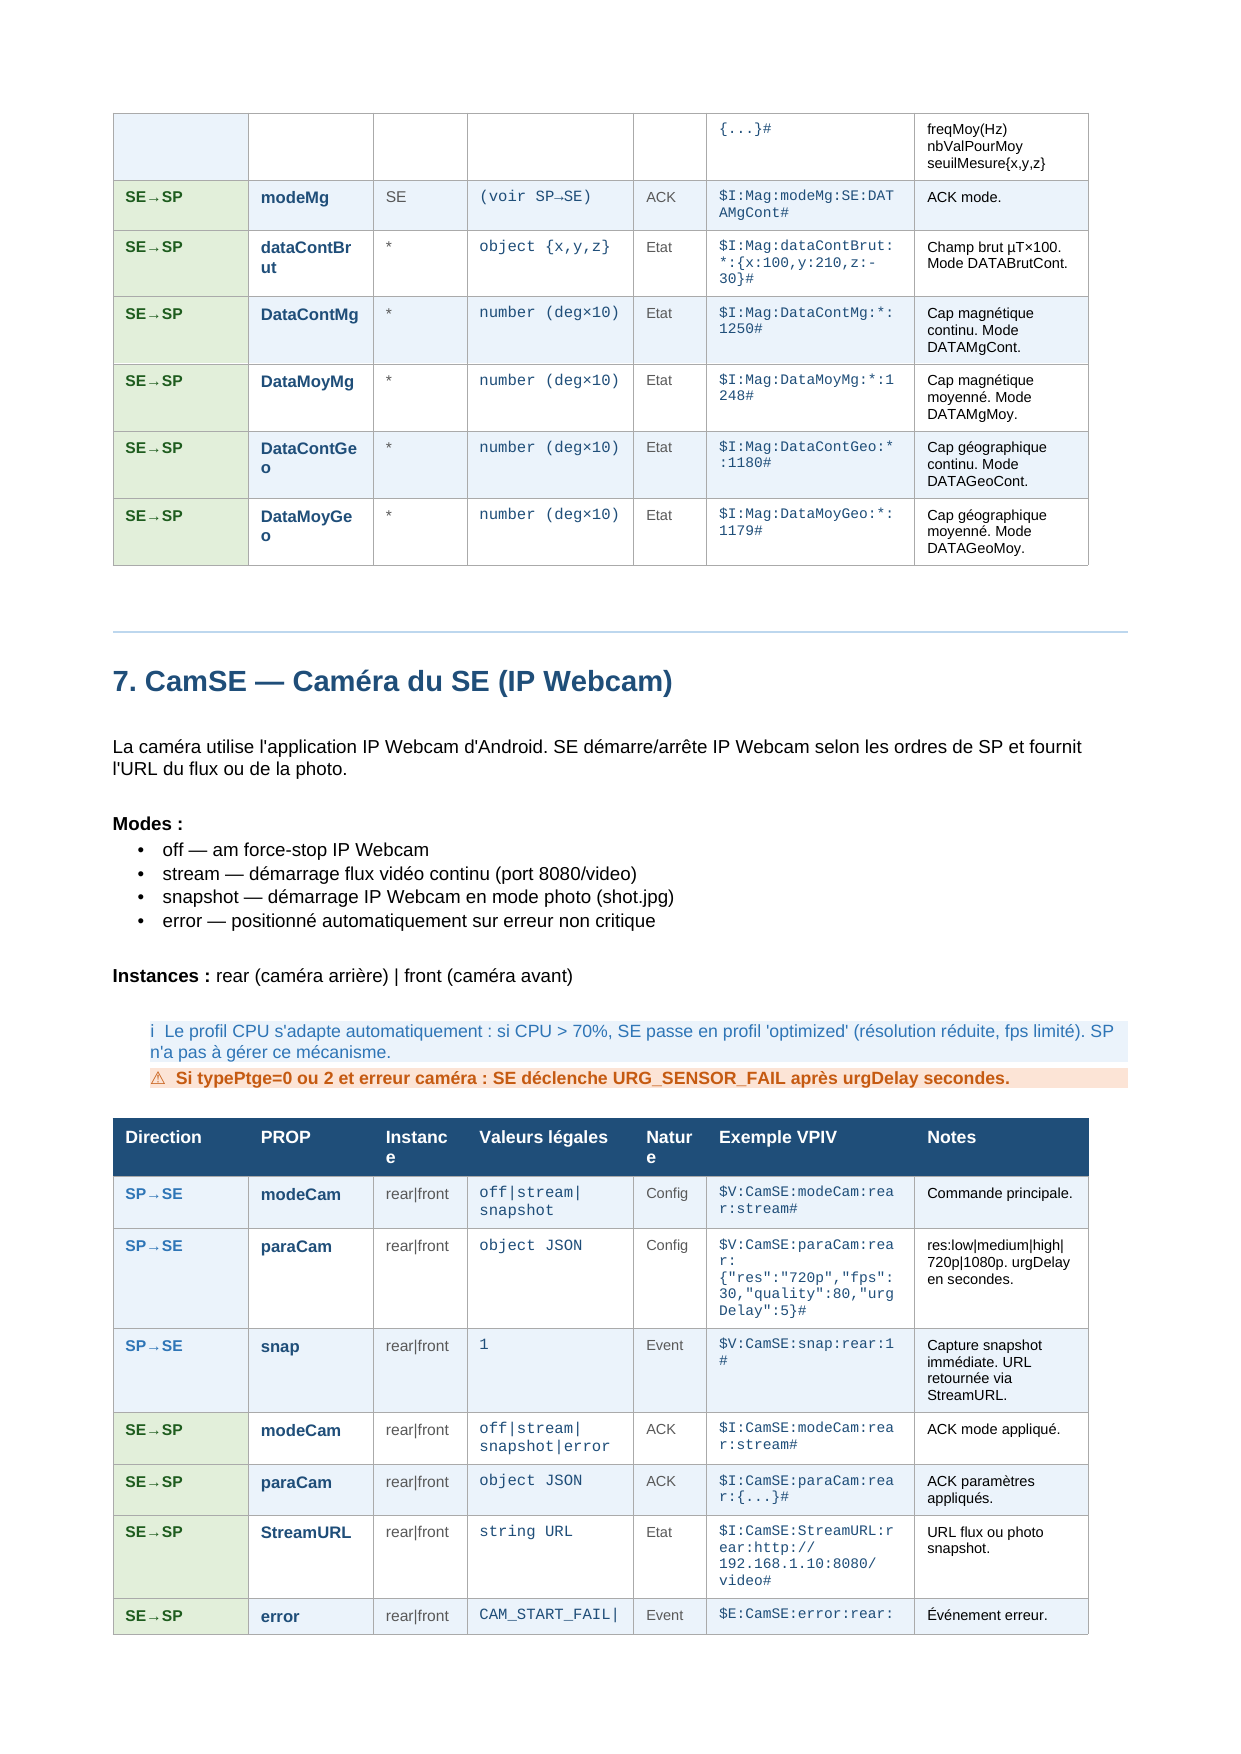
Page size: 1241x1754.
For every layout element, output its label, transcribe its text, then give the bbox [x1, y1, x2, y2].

table_cell $I:Mag:modeMg:SE:DATAMgCont# [707, 181, 914, 230]
table_cell DataContGeo [249, 432, 373, 498]
table_cell rear|front [374, 1229, 467, 1328]
text ℹ Le profil CPU s'adapte automatiquement : si CPU > 70%, SE passe en profil 'optimized' (résolution réduite, fps limité). SP n'a pas à gérer ce mécanisme. [150, 1021, 1128, 1062]
text La caméra utilise l'application IP Webcam d'Android. SE démarre/arrête IP Webcam selon les ordres de SP et fournit l'URL du flux ou de la photo. [112, 736, 1128, 779]
table_cell * [374, 432, 467, 498]
table_cell (voir SP→SE) [468, 181, 633, 230]
table_cell SE→SP [114, 432, 248, 498]
table_cell Event [634, 1329, 706, 1412]
table_cell $E:CamSE:error:rear: [707, 1599, 914, 1634]
table_cell $I:Mag:DataMoyMg:*:1248# [707, 365, 914, 431]
table_cell paraCam [249, 1229, 373, 1328]
table_cell $I:CamSE:paraCam:rear:{...}# [707, 1465, 914, 1515]
list error — positionné automatiquement sur erreur non critique [137, 910, 1128, 931]
table_cell SE→SP [114, 1465, 248, 1515]
table_cell error [249, 1599, 373, 1634]
table_cell Champ brut µT×100. Mode DATABrutCont. [915, 231, 1088, 296]
table_cell number (deg×10) [468, 365, 633, 431]
table_cell ACK [634, 1465, 706, 1515]
table_cell modeCam [249, 1413, 373, 1464]
table_cell SP→SE [114, 1229, 248, 1328]
list snapshot — démarrage IP Webcam en mode photo (shot.jpg) [137, 886, 1128, 908]
table_cell [249, 114, 373, 180]
table_cell number (deg×10) [468, 499, 633, 565]
table_cell Etat [634, 432, 706, 498]
table_cell 1 [468, 1329, 633, 1412]
table_cell object JSON [468, 1229, 633, 1328]
table_cell off|stream|snapshot|error [468, 1413, 633, 1464]
table_cell number (deg×10) [468, 432, 633, 498]
table_cell Cap magnétique moyenné. Mode DATAMgMoy. [915, 365, 1088, 431]
table_cell Capture snapshot immédiate. URL retournée via StreamURL. [915, 1329, 1088, 1412]
table_cell $V:CamSE:modeCam:rear:stream# [707, 1177, 914, 1228]
table_cell Cap magnétique continu. Mode DATAMgCont. [915, 297, 1088, 363]
table_cell snap [249, 1329, 373, 1412]
table_cell URL flux ou photo snapshot. [915, 1516, 1088, 1598]
table_cell CAM_START_FAIL| [468, 1599, 633, 1634]
text Modes : [112, 813, 1128, 834]
table_cell [468, 114, 633, 180]
table_cell Cap géographique moyenné. Mode DATAGeoMoy. [915, 499, 1088, 565]
table_cell $I:Mag:DataContGeo:*:1180# [707, 432, 914, 498]
table_cell Event [634, 1599, 706, 1634]
table_cell freqMoy(Hz) nbValPourMoy seuilMesure{x,y,z} [915, 114, 1088, 180]
table_cell rear|front [374, 1413, 467, 1464]
table_cell SE→SP [114, 365, 248, 431]
table_cell Config [634, 1177, 706, 1228]
table_header Instance [374, 1119, 467, 1176]
table_cell res:low|medium|high|720p|1080p. urgDelay en secondes. [915, 1229, 1088, 1328]
table_cell [114, 114, 248, 180]
subtitle 7. CamSE — Caméra du SE (IP Webcam) [112, 664, 1128, 698]
list off — am force-stop IP Webcam [137, 839, 1128, 860]
table_cell SE [374, 181, 467, 230]
table_cell dataContBrut [249, 231, 373, 296]
table_header Direction [114, 1119, 248, 1176]
table_cell modeCam [249, 1177, 373, 1228]
table_cell object {x,y,z} [468, 231, 633, 296]
table_cell rear|front [374, 1177, 467, 1228]
text Instances : rear (caméra arrière) | front (caméra avant) [112, 965, 1128, 987]
table_cell Config [634, 1229, 706, 1328]
table_cell SE→SP [114, 1599, 248, 1634]
table_cell SP→SE [114, 1329, 248, 1412]
table_header Notes [915, 1119, 1088, 1176]
table_cell Etat [634, 499, 706, 565]
table_cell ACK paramètres appliqués. [915, 1465, 1088, 1515]
list stream — démarrage flux vidéo continu (port 8080/video) [137, 862, 1128, 884]
table_cell rear|front [374, 1465, 467, 1515]
table_cell SE→SP [114, 297, 248, 363]
table_cell string URL [468, 1516, 633, 1598]
table_cell ACK [634, 181, 706, 230]
table_cell Etat [634, 297, 706, 363]
table_cell ACK [634, 1413, 706, 1464]
table_cell SE→SP [114, 181, 248, 230]
table_cell ACK mode. [915, 181, 1088, 230]
table_cell rear|front [374, 1329, 467, 1412]
table_cell off|stream|snapshot [468, 1177, 633, 1228]
table_cell SP→SE [114, 1177, 248, 1228]
table_cell SE→SP [114, 1413, 248, 1464]
table_cell $I:Mag:DataContMg:*:1250# [707, 297, 914, 363]
text ⚠ Si typePtge=0 ou 2 et erreur caméra : SE déclenche URG_SENSOR_FAIL après urgDelay secondes. [150, 1068, 1128, 1088]
table_cell {...}# [707, 114, 914, 180]
table_cell Cap géographique continu. Mode DATAGeoCont. [915, 432, 1088, 498]
table_header Nature [634, 1119, 706, 1176]
table_header PROP [249, 1119, 373, 1176]
table_header Valeurs légales [468, 1119, 633, 1176]
table_cell Etat [634, 1516, 706, 1598]
table_cell $I:CamSE:modeCam:rear:stream# [707, 1413, 914, 1464]
table_cell DataMoyMg [249, 365, 373, 431]
table_cell Événement erreur. [915, 1599, 1088, 1634]
table_cell Etat [634, 365, 706, 431]
table_cell modeMg [249, 181, 373, 230]
table_cell * [374, 499, 467, 565]
table_cell $I:Mag:DataMoyGeo:*:1179# [707, 499, 914, 565]
table_cell paraCam [249, 1465, 373, 1515]
table_cell $I:Mag:dataContBrut:*:{x:100,y:210,z:-30}# [707, 231, 914, 296]
table_cell $I:CamSE:StreamURL:rear:http://192.168.1.10:8080/video# [707, 1516, 914, 1598]
table_cell * [374, 365, 467, 431]
table_cell [374, 114, 467, 180]
table_cell SE→SP [114, 231, 248, 296]
table_cell rear|front [374, 1516, 467, 1598]
table_cell ACK mode appliqué. [915, 1413, 1088, 1464]
table_cell StreamURL [249, 1516, 373, 1598]
table_cell SE→SP [114, 1516, 248, 1598]
table_cell $V:CamSE:paraCam:rear:{"res":"720p","fps":30,"quality":80,"urgDelay":5}# [707, 1229, 914, 1328]
table_cell number (deg×10) [468, 297, 633, 363]
table_cell $V:CamSE:snap:rear:1# [707, 1329, 914, 1412]
table_cell SE→SP [114, 499, 248, 565]
table_header Exemple VPIV [707, 1119, 914, 1176]
table_cell Etat [634, 231, 706, 296]
table_cell * [374, 297, 467, 363]
table_cell DataContMg [249, 297, 373, 363]
table_cell * [374, 231, 467, 296]
table_cell Commande principale. [915, 1177, 1088, 1228]
table_cell [634, 114, 706, 180]
table_cell DataMoyGeo [249, 499, 373, 565]
table_cell object JSON [468, 1465, 633, 1515]
table_cell rear|front [374, 1599, 467, 1634]
